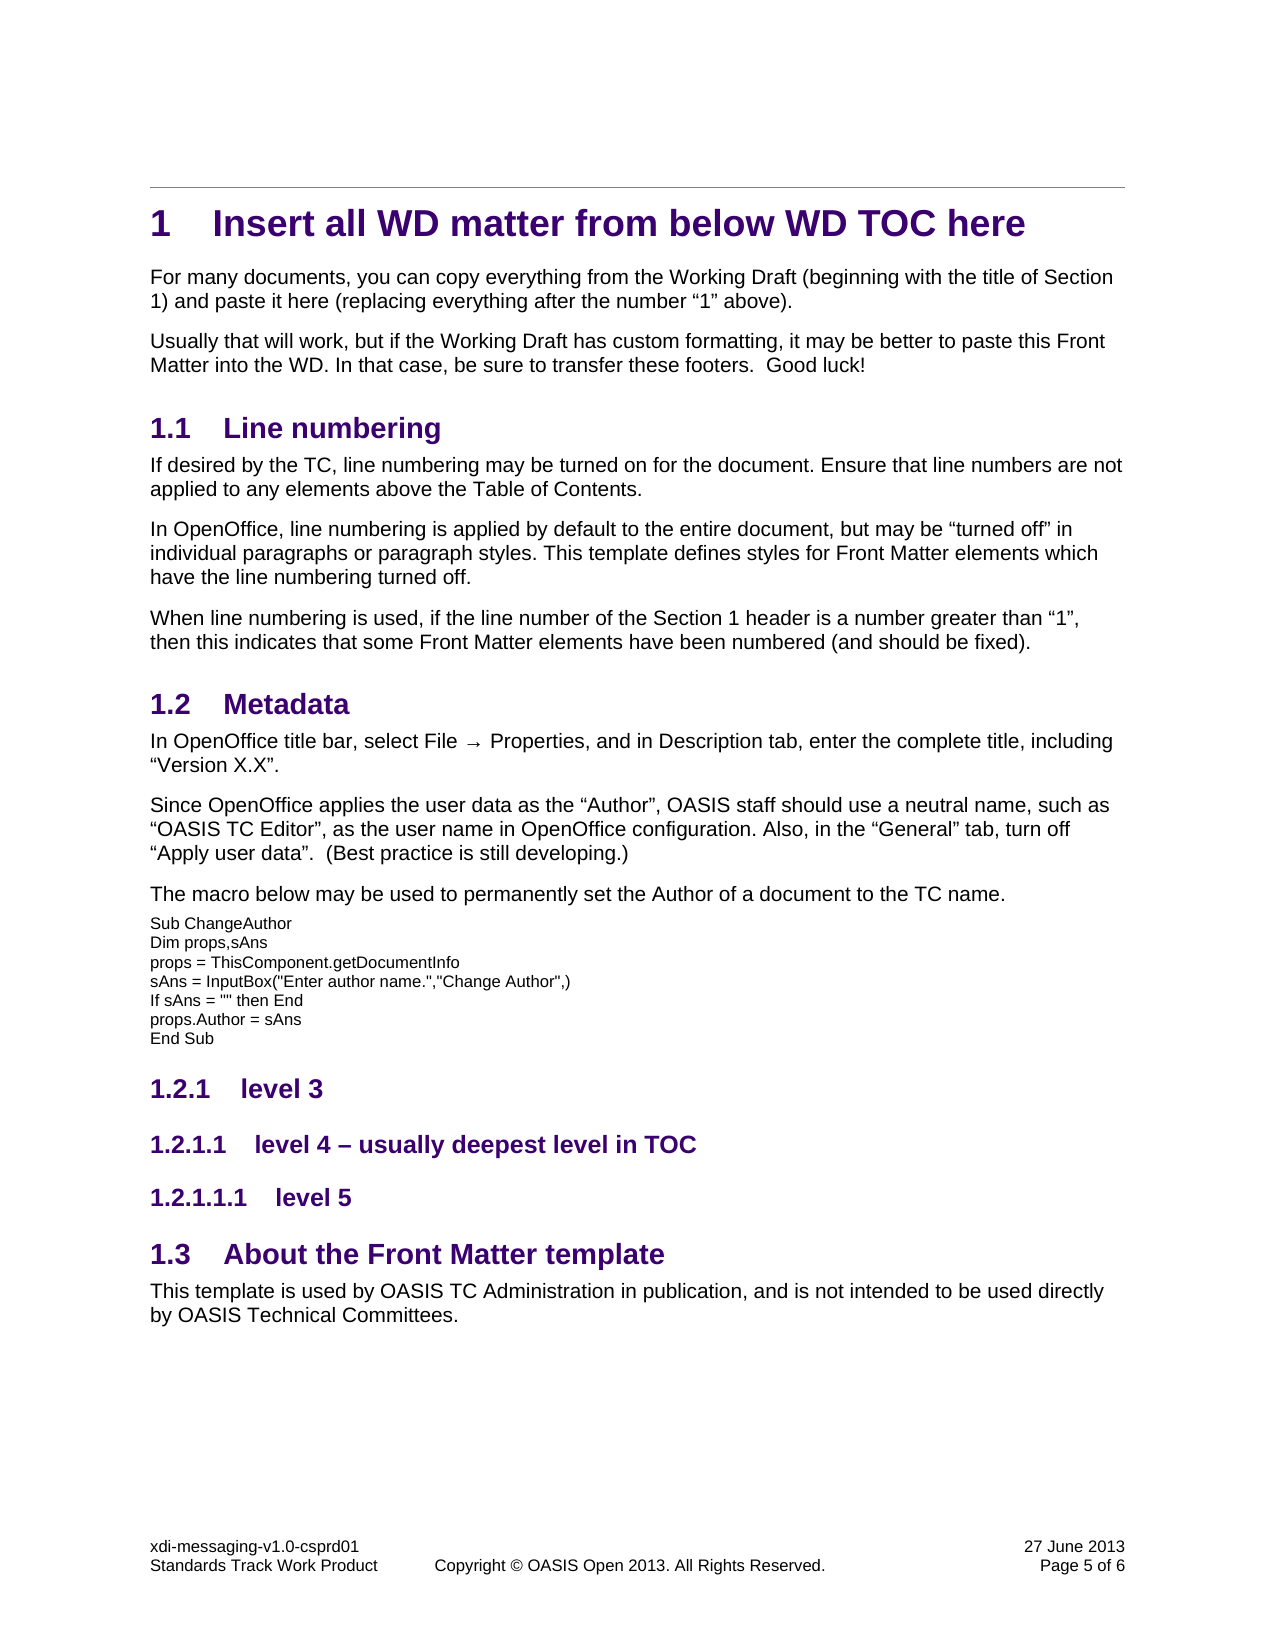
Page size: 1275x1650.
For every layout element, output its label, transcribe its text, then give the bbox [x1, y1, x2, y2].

text The macro below may be used to permanently set the Author of a document to the TC name. [150, 882, 1125, 906]
text props = ThisComponent.getDocumentInfo [150, 952, 1125, 972]
subtitle level 3 [150, 1073, 1125, 1104]
subtitle level 4 – usually deepest level in TOC [150, 1129, 1125, 1158]
text This template is used by OASIS TC Administration in publication, and is not intended to be used directly by OASIS Technical Committees. [150, 1279, 1125, 1327]
text End Sub [150, 1029, 1125, 1048]
text Sub ChangeAuthor [150, 914, 1125, 933]
text Dim props,sAns [150, 933, 1125, 952]
subtitle Insert all WD matter from below WD TOC here [150, 188, 1125, 244]
subtitle level 5 [150, 1183, 1125, 1212]
text Since OpenOffice applies the user data as the “Author”, OASIS staff should use a neutral name, such as “OASIS TC Editor”, as the user name in OpenOffice configuration. Also, in the “General” tab, turn off “Apply user data”. (Best practice is still developing.) [150, 793, 1125, 865]
text props.Author = sAns [150, 1010, 1125, 1029]
text When line numbering is used, if the line number of the Section 1 header is a number greater than “1”, then this indicates that some Front Matter elements have been numbered (and should be fixed). [150, 606, 1125, 653]
text In OpenOffice title bar, select File → Properties, and in Description tab, enter the complete title, including “Version X.X”. [150, 729, 1125, 777]
subtitle About the Front Matter template [150, 1237, 1125, 1271]
subtitle Metadata [150, 687, 1125, 720]
text In OpenOffice, line numbering is applied by default to the entire document, but may be “turned off” in individual paragraphs or paragraph styles. This template defines styles for Front Matter elements which have the line numbering turned off. [150, 517, 1125, 589]
subtitle Line numbering [150, 411, 1125, 444]
text If sAns = "" then End [150, 991, 1125, 1010]
text If desired by the TC, line numbering may be turned on for the document. Ensure that line numbers are not applied to any elements above the Table of Contents. [150, 452, 1125, 500]
text sAns = InputBox("Enter author name.","Change Author",) [150, 972, 1125, 991]
text Usually that will work, but if the Working Draft has custom formatting, it may be better to paste this Front Matter into the WD. In that case, be sure to transfer these footers. Good luck! [150, 329, 1125, 377]
text For many documents, you can copy everything from the Working Draft (beginning with the title of Section 1) and paste it here (replacing everything after the number “1” above). [150, 265, 1125, 313]
